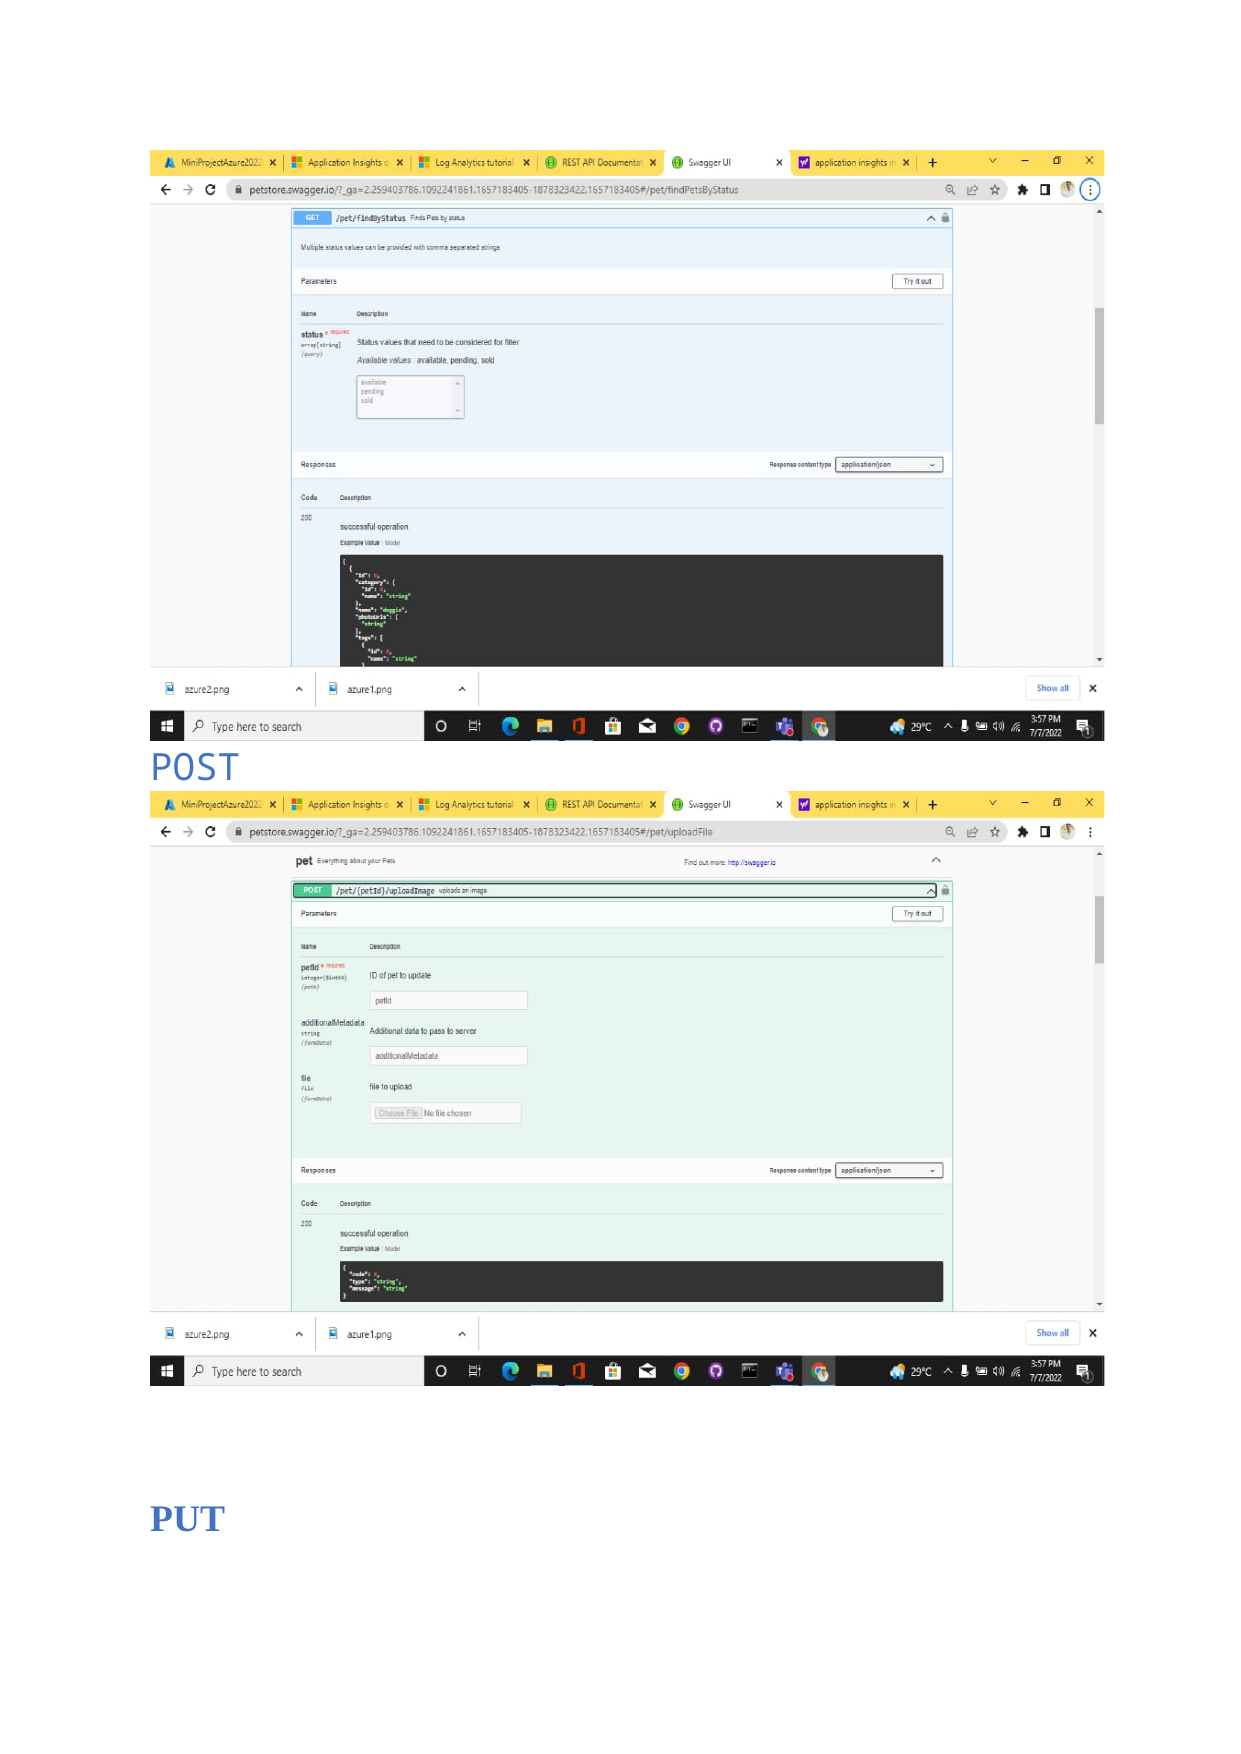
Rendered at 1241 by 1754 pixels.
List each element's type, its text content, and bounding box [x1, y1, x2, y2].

picture [150, 791, 1105, 1386]
picture [150, 150, 1105, 741]
text POST [150, 741, 1104, 791]
text PUT [150, 1497, 1104, 1540]
